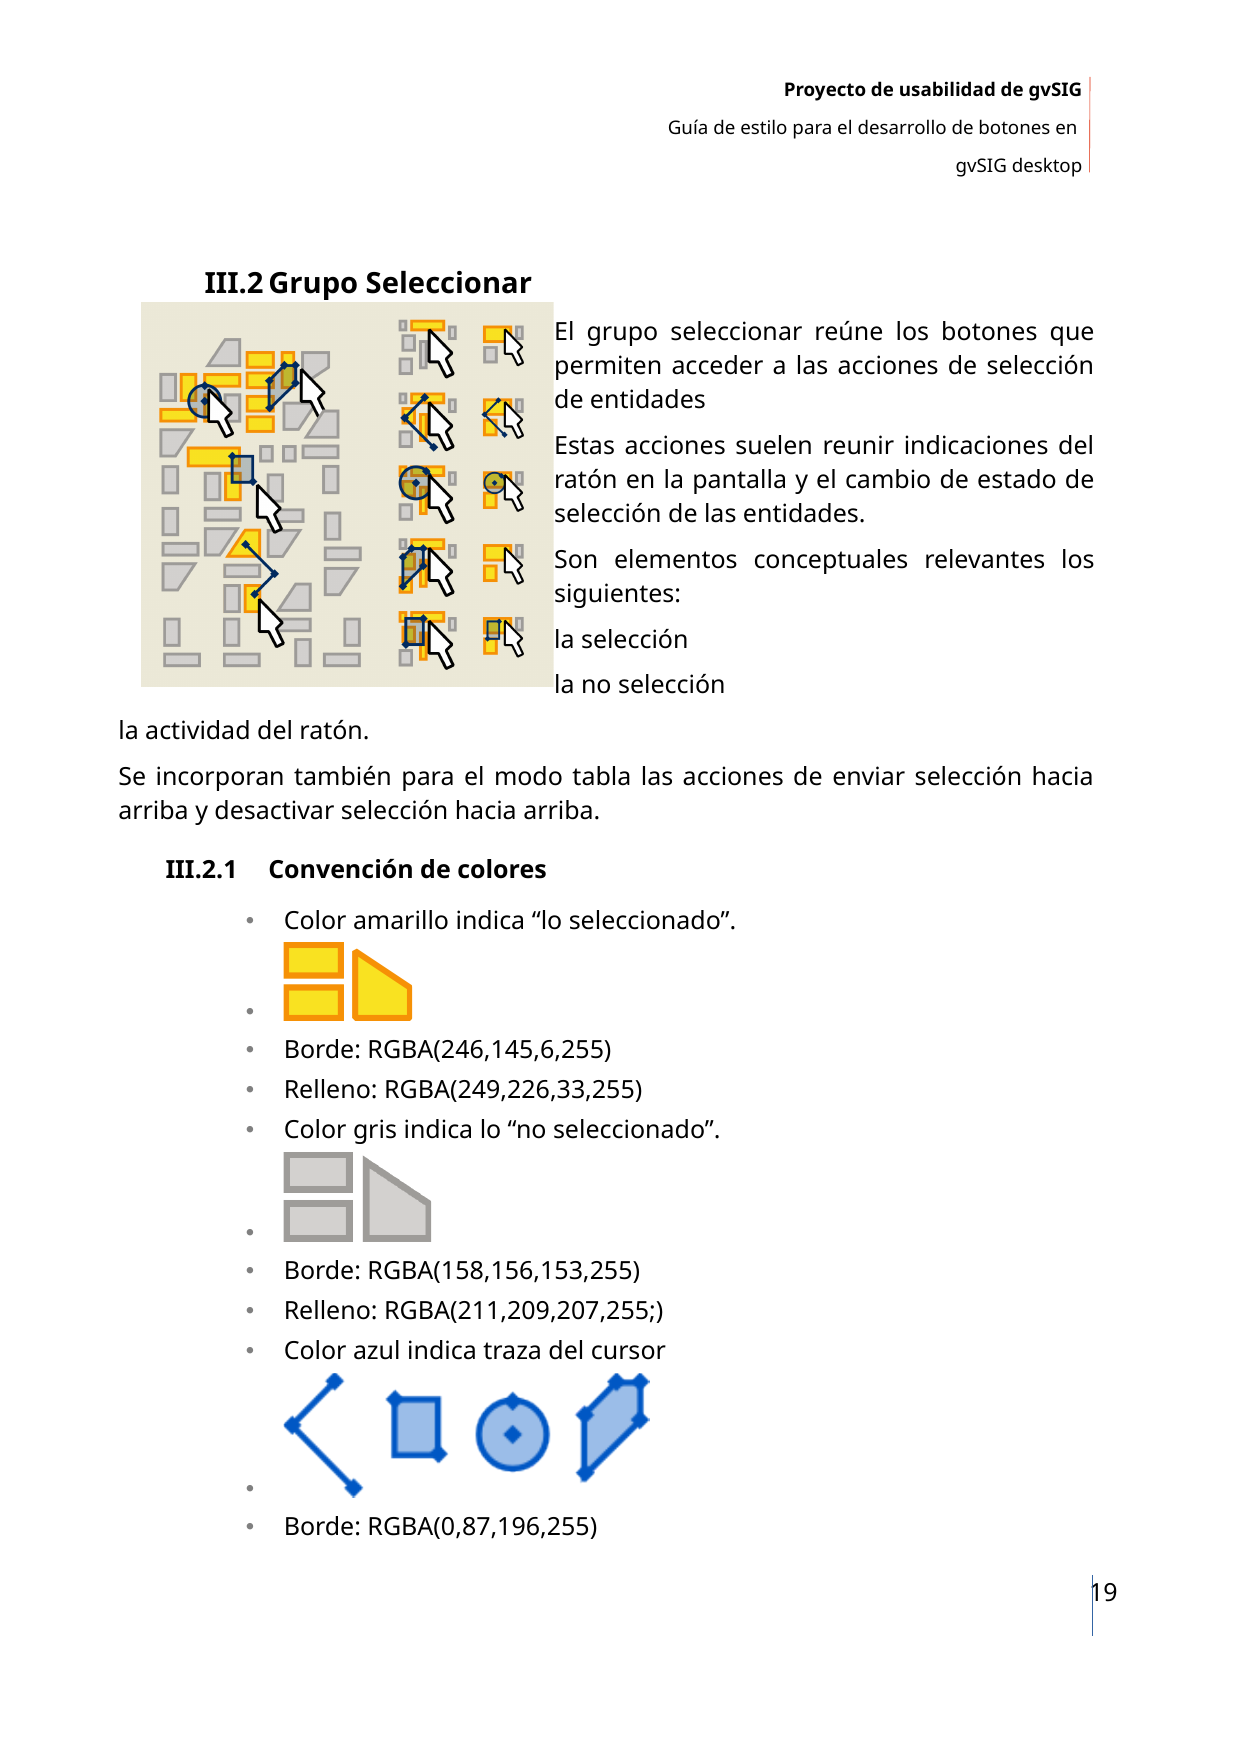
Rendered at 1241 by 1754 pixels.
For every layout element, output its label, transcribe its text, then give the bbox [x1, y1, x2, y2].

list Relleno: RGBA(249,226,33,255) [246, 1072, 1095, 1106]
text Son elementos conceptuales relevantes los siguientes: [554, 541, 1095, 609]
text Se incorporan también para el modo tabla las acciones de enviar selección hacia arriba y desactivar selección hacia arriba. [118, 759, 1095, 827]
picture [283, 1373, 650, 1498]
text la no selección [118, 667, 1095, 701]
text la actividad del ratón. [118, 713, 1095, 747]
picture [283, 1152, 432, 1242]
text la selección [554, 621, 1095, 655]
list Borde: RGBA(246,145,6,255) [246, 1032, 1095, 1066]
subtitle Grupo Seleccionar [204, 262, 1095, 302]
picture [283, 942, 413, 1021]
text [118, 313, 141, 416]
picture [141, 302, 554, 687]
list Relleno: RGBA(211,209,207,255;) [246, 1293, 1095, 1327]
list Color gris indica lo “no seleccionado”. [246, 1112, 1095, 1146]
list Borde: RGBA(0,87,196,255) [246, 1509, 1095, 1543]
subtitle Convención de colores [165, 852, 1095, 886]
text Estas acciones suelen reunir indicaciones del ratón en la pantalla y el cambio de estado de selección de las entidades. [554, 427, 1095, 530]
text [118, 541, 141, 609]
text [118, 621, 141, 655]
list Borde: RGBA(158,156,153,255) [246, 1253, 1095, 1287]
text El grupo seleccionar reúne los botones que permiten acceder a las acciones de selección de entidades [554, 313, 1095, 416]
list Color amarillo indica “lo seleccionado”. [246, 903, 1095, 937]
list Color azul indica traza del cursor [246, 1333, 1095, 1367]
